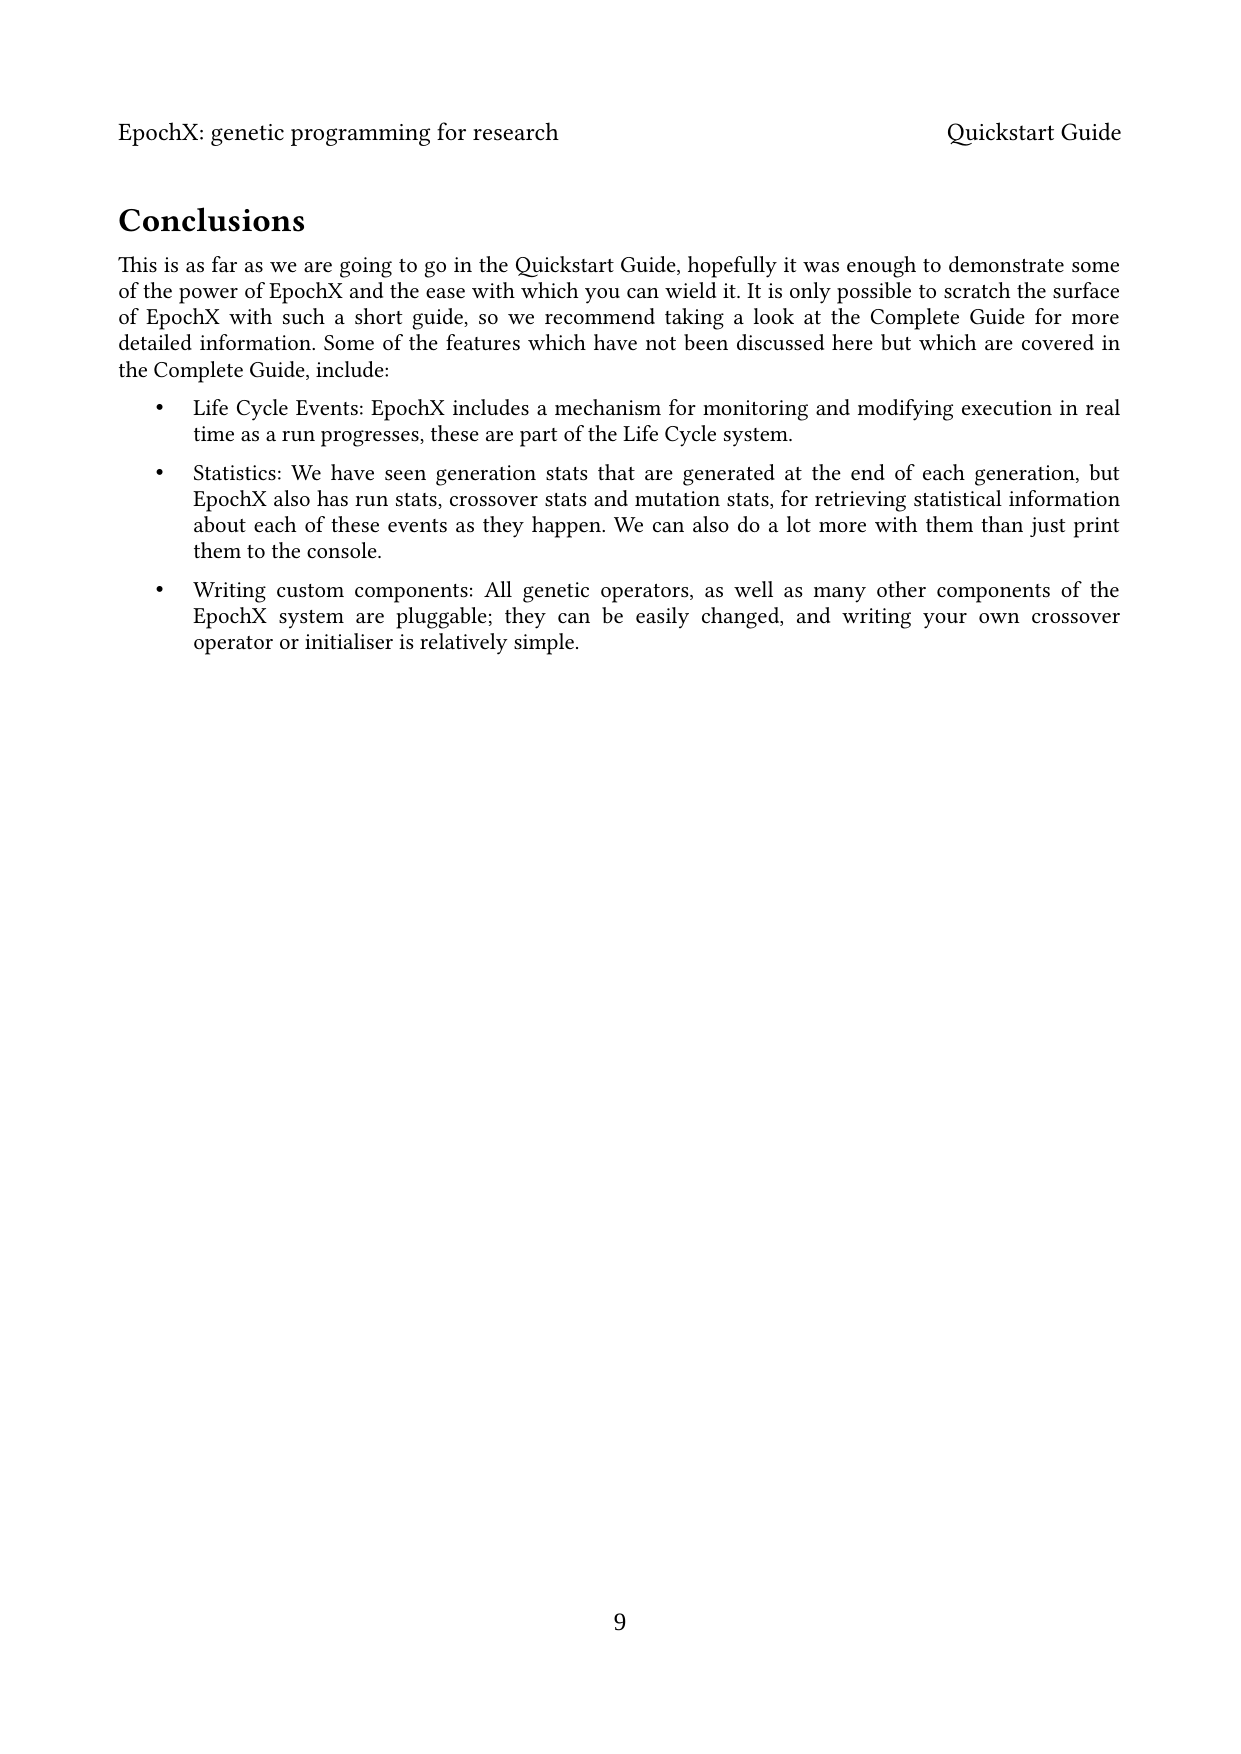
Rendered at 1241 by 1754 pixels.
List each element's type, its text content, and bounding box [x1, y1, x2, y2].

list Writing custom components: All genetic operators, as well as many other components of the EpochX system are pluggable; they can be easily changed, and writing your own crossover operator or initialiser is relatively simple. [156, 577, 1122, 655]
list Life Cycle Events: EpochX includes a mechanism for monitoring and modifying execution in real time as a run progresses, these are part of the Life Cycle system. [156, 395, 1122, 447]
subtitle Conclusions [118, 201, 1122, 239]
text This is as far as we are going to go in the Quickstart Guide, hopefully it was enough to demonstrate some of the power of EpochX and the ease with which you can wield it. It is only possible to scratch the surface of EpochX with such a short guide, so we recommend taking a look at the Complete Guide for more detailed information. Some of the features which have not been discussed here but which are covered in the Complete Guide, include: [118, 252, 1122, 383]
list Statistics: We have seen generation stats that are generated at the end of each generation, but EpochX also has run stats, crossover stats and mutation stats, for retrieving statistical information about each of these events as they happen. We can also do a lot more with them than just print them to the console. [156, 460, 1122, 564]
